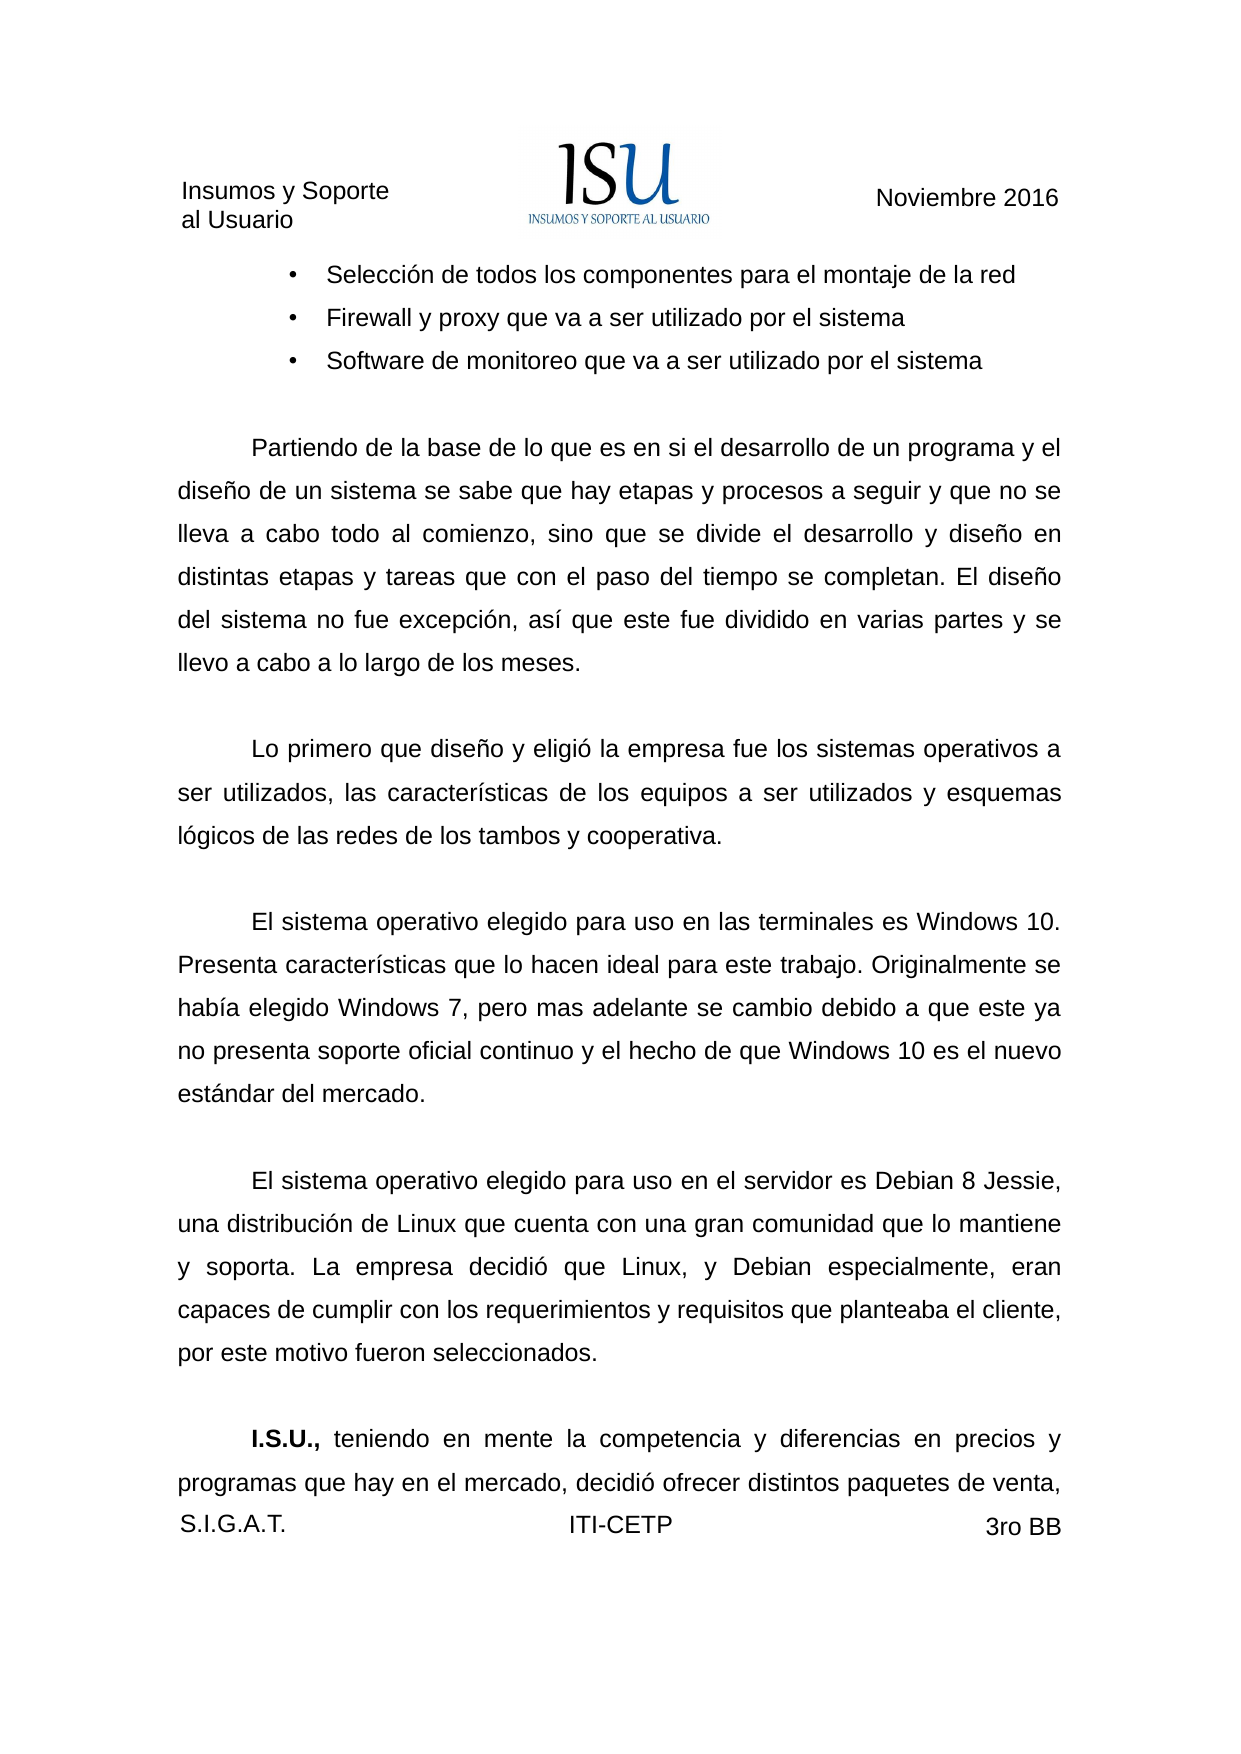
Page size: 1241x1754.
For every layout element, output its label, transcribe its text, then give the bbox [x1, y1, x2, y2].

text I.S.U., teniendo en mente la competencia y diferencias en precios y programas que hay en el mercado, decidió ofrecer distintos paquetes de venta, [177, 1424, 1063, 1496]
text Partiendo de la base de lo que es en si el desarrollo de un programa y el diseño de un sistema se sabe que hay etapas y procesos a seguir y que no se lleva a cabo todo al comienzo, sino que se divide el desarrollo y diseño en distintas etapas y tareas que con el paso del tiempo se completan. El diseño del sistema no fue excepción, así que este fue dividido en varias partes y se llevo a cabo a lo largo de los meses. [177, 433, 1063, 677]
text El sistema operativo elegido para uso en las terminales es Windows 10. Presenta características que lo hacen ideal para este trabajo. Originalmente se había elegido Windows 7, pero mas adelante se cambio debido a que este ya no presenta soporte oficial continuo y el hecho de que Windows 10 es el nuevo estándar del mercado. [177, 907, 1063, 1108]
list Firewall y proxy que va a ser utilizado por el sistema [288, 303, 1063, 332]
list Selección de todos los componentes para el montaje de la red [288, 260, 1063, 289]
text Lo primero que diseño y eligió la empresa fue los sistemas operativos a ser utilizados, las características de los equipos a ser utilizados y esquemas lógicos de las redes de los tambos y cooperativa. [177, 734, 1063, 849]
list Software de monitoreo que va a ser utilizado por el sistema [288, 346, 1063, 375]
picture [517, 125, 723, 239]
text El sistema operativo elegido para uso en el servidor es Debian 8 Jessie, una distribución de Linux que cuenta con una gran comunidad que lo mantiene y soporta. La empresa decidió que Linux, y Debian especialmente, eran capaces de cumplir con los requerimientos y requisitos que planteaba el cliente, por este motivo fueron seleccionados. [177, 1166, 1063, 1367]
